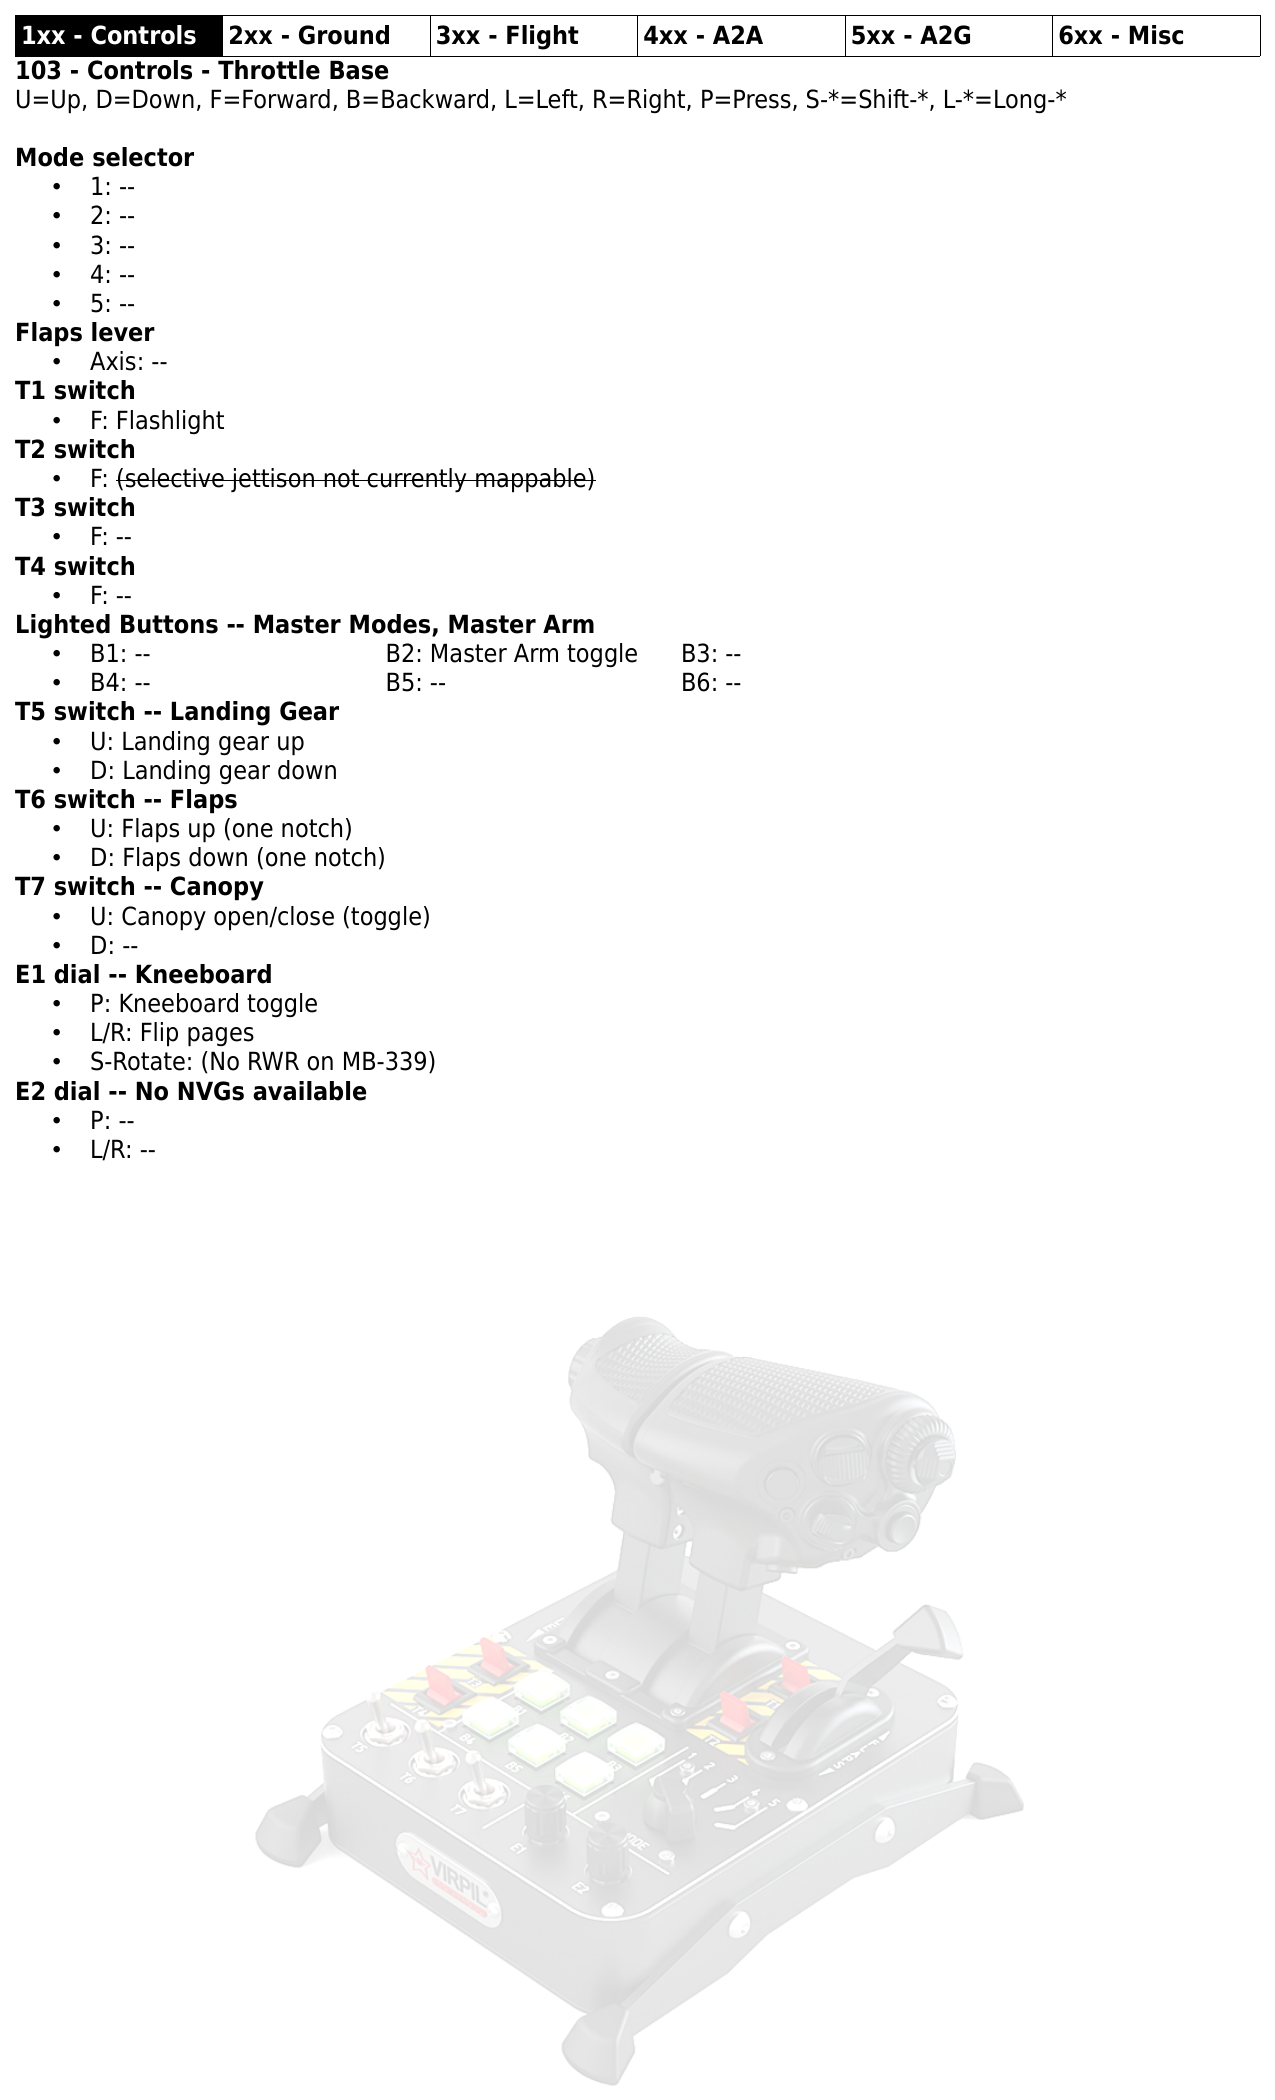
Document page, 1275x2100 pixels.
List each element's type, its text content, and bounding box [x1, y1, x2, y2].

text Lighted Buttons -- Master Modes, Master Arm [15, 610, 1260, 639]
text T3 switch [15, 493, 1260, 522]
list Axis: -- [52, 347, 1260, 377]
list F: -- [52, 581, 1260, 610]
text T6 switch -- Flaps [15, 785, 1260, 814]
table_header 2xx - Ground [223, 16, 430, 56]
list 2: -- [52, 202, 1260, 231]
list L/R: Flip pages [52, 1018, 1260, 1047]
text T2 switch [15, 435, 1260, 464]
list U: Landing gear up [52, 727, 1260, 756]
list 1: -- [52, 172, 1260, 202]
list L/R: -- [52, 1135, 1260, 1164]
list D: Landing gear down [52, 756, 1260, 785]
list U: Canopy open/close (toggle) [52, 902, 1260, 931]
list P: -- [52, 1106, 1260, 1135]
text T7 switch -- Canopy [15, 872, 1260, 902]
list U: Flaps up (one notch) [52, 814, 1260, 843]
list 5: -- [52, 289, 1260, 318]
list B1: -- B2: Master Arm toggle B3: -- [52, 639, 1260, 668]
text E2 dial -- No NVGs available [15, 1077, 1260, 1106]
table_header 1xx - Controls [16, 16, 222, 56]
list D: Flaps down (one notch) [52, 843, 1260, 872]
text Mode selector [15, 143, 1260, 172]
text T1 switch [15, 377, 1260, 406]
table_header 5xx - A2G [846, 16, 1052, 56]
list F: -- [52, 522, 1260, 552]
list B4: -- B5: -- B6: -- [52, 668, 1260, 697]
list P: Kneeboard toggle [52, 989, 1260, 1018]
text 103 - Controls - Throttle Base [15, 57, 1260, 85]
text E1 dial -- Kneeboard [15, 960, 1260, 989]
list D: -- [52, 931, 1260, 960]
list S-Rotate: (No RWR on MB-339) [52, 1047, 1260, 1077]
list 3: -- [52, 231, 1260, 260]
text T4 switch [15, 552, 1260, 581]
text T5 switch -- Landing Gear [15, 697, 1260, 727]
table_header 6xx - Misc [1053, 16, 1260, 56]
list F: (selective jettison not currently mappable) [52, 464, 1260, 493]
table_header 4xx - A2A [638, 16, 845, 56]
list 4: -- [52, 260, 1260, 289]
table_header 3xx - Flight [431, 16, 637, 56]
text Flaps lever [15, 318, 1260, 347]
list F: Flashlight [52, 406, 1260, 435]
text U=Up, D=Down, F=Forward, B=Backward, L=Left, R=Right, P=Press, S-*=Shift-*, L-*=Long-* [15, 85, 1260, 114]
